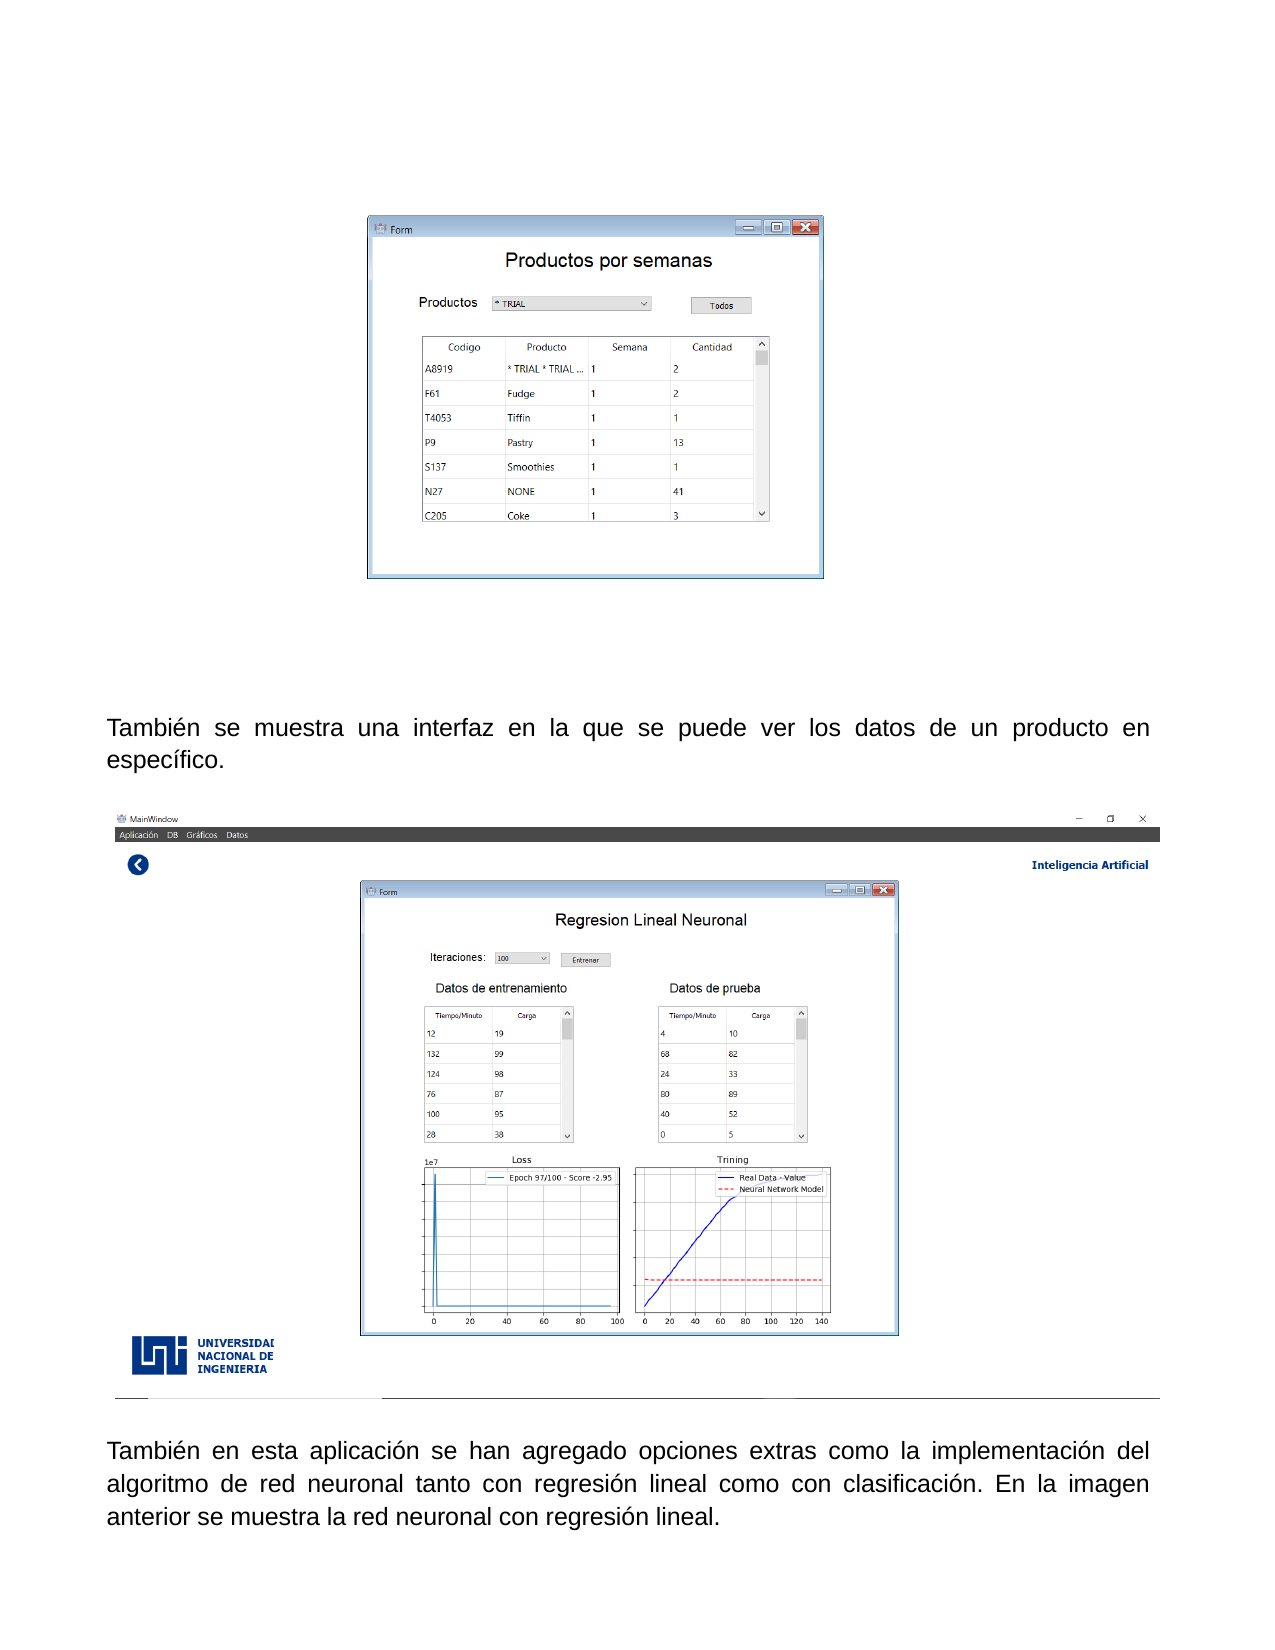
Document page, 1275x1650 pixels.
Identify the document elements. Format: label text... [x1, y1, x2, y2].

picture [241, 151, 1034, 700]
subtitle También en esta aplicación se han agregado opciones extras como la implementación del algoritmo de red neuronal tanto con regresión lineal como con clasificación. En la imagen anterior se muestra la red neuronal con regresión lineal. [106, 1436, 1151, 1531]
picture [115, 811, 1160, 1399]
subtitle También se muestra una interfaz en la que se puede ver los datos de un producto en específico. [106, 712, 1151, 774]
